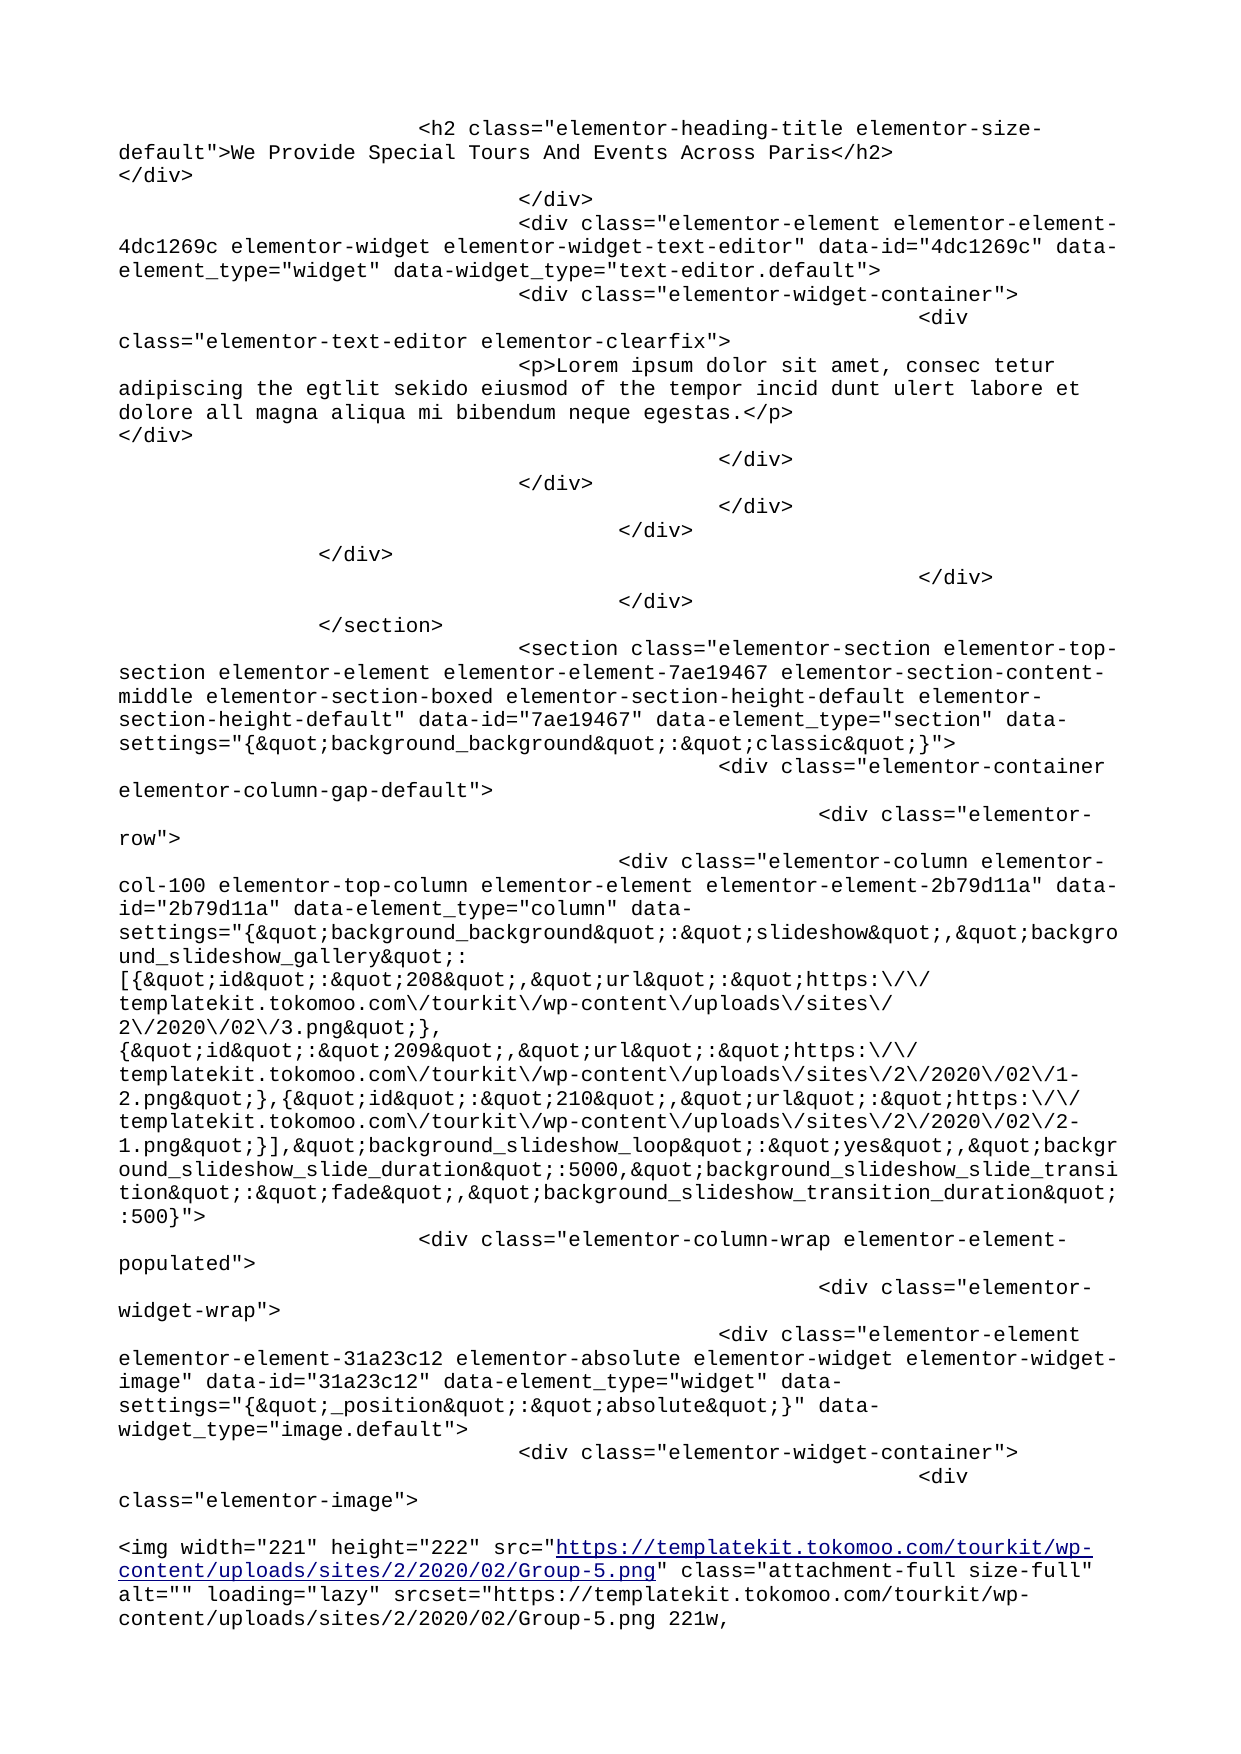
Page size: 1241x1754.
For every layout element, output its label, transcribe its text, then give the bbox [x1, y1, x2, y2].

text </div> [118, 520, 1122, 544]
text <h2 class="elementor-heading-title elementor-size-default">We Provide Special Tours And Events Across Paris</h2> </div> [118, 118, 1122, 189]
text <div class="elementor-widget-container"> [118, 284, 1122, 307]
text </div> [118, 449, 1122, 473]
text <div class="elementor-column elementor-col-100 elementor-top-column elementor-element elementor-element-2b79d11a" data-id="2b79d11a" data-element_type="column" data-settings="{&quot;background_background&quot;:&quot;slideshow&quot;,&quot;background_slideshow_gallery&quot;:[{&quot;id&quot;:&quot;208&quot;,&quot;url&quot;:&quot;https:\/\/templatekit.tokomoo.com\/tourkit\/wp-content\/uploads\/sites\/2\/2020\/02\/3.png&quot;},{&quot;id&quot;:&quot;209&quot;,&quot;url&quot;:&quot;https:\/\/templatekit.tokomoo.com\/tourkit\/wp-content\/uploads\/sites\/2\/2020\/02\/1-2.png&quot;},{&quot;id&quot;:&quot;210&quot;,&quot;url&quot;:&quot;https:\/\/templatekit.tokomoo.com\/tourkit\/wp-content\/uploads\/sites\/2\/2020\/02\/2-1.png&quot;}],&quot;background_slideshow_loop&quot;:&quot;yes&quot;,&quot;background_slideshow_slide_duration&quot;:5000,&quot;background_slideshow_slide_transition&quot;:&quot;fade&quot;,&quot;background_slideshow_transition_duration&quot;:500}"> [118, 851, 1122, 1229]
text </div> [118, 544, 1122, 567]
text <div class="elementor-widget-container"> [118, 1442, 1122, 1466]
text </div> [118, 496, 1122, 520]
text <div class="elementor-image"> [118, 1466, 1122, 1513]
text <div class="elementor-text-editor elementor-clearfix"> [118, 307, 1122, 354]
text <div class="elementor-row"> [118, 804, 1122, 851]
text <div class="elementor-element elementor-element-4dc1269c elementor-widget elementor-widget-text-editor" data-id="4dc1269c" data-element_type="widget" data-widget_type="text-editor.default"> [118, 213, 1122, 284]
text </section> [118, 615, 1122, 638]
text <div class="elementor-element elementor-element-31a23c12 elementor-absolute elementor-widget elementor-widget-image" data-id="31a23c12" data-element_type="widget" data-settings="{&quot;_position&quot;:&quot;absolute&quot;}" data-widget_type="image.default"> [118, 1324, 1122, 1442]
text <img width="221" height="222" src="https://templatekit.tokomoo.com/tourkit/wp-content/uploads/sites/2/2020/02/Group-5.png" class="attachment-full size-full" alt="" loading="lazy" srcset="https://templatekit.tokomoo.com/tourkit/wp-content/uploads/sites/2/2020/02/Group-5.png 221w, [118, 1513, 1122, 1631]
text <section class="elementor-section elementor-top-section elementor-element elementor-element-7ae19467 elementor-section-content-middle elementor-section-boxed elementor-section-height-default elementor-section-height-default" data-id="7ae19467" data-element_type="section" data-settings="{&quot;background_background&quot;:&quot;classic&quot;}"> [118, 638, 1122, 757]
text <div class="elementor-widget-wrap"> [118, 1277, 1122, 1324]
text <div class="elementor-container elementor-column-gap-default"> [118, 757, 1122, 804]
text </div> [118, 567, 1122, 591]
text </div> [118, 591, 1122, 615]
text </div> [118, 473, 1122, 496]
text </div> [118, 189, 1122, 213]
text <div class="elementor-column-wrap elementor-element-populated"> [118, 1229, 1122, 1277]
text <p>Lorem ipsum dolor sit amet, consec tetur adipiscing the egtlit sekido eiusmod of the tempor incid dunt ulert labore et dolore all magna aliqua mi bibendum neque egestas.</p> </div> [118, 354, 1122, 449]
